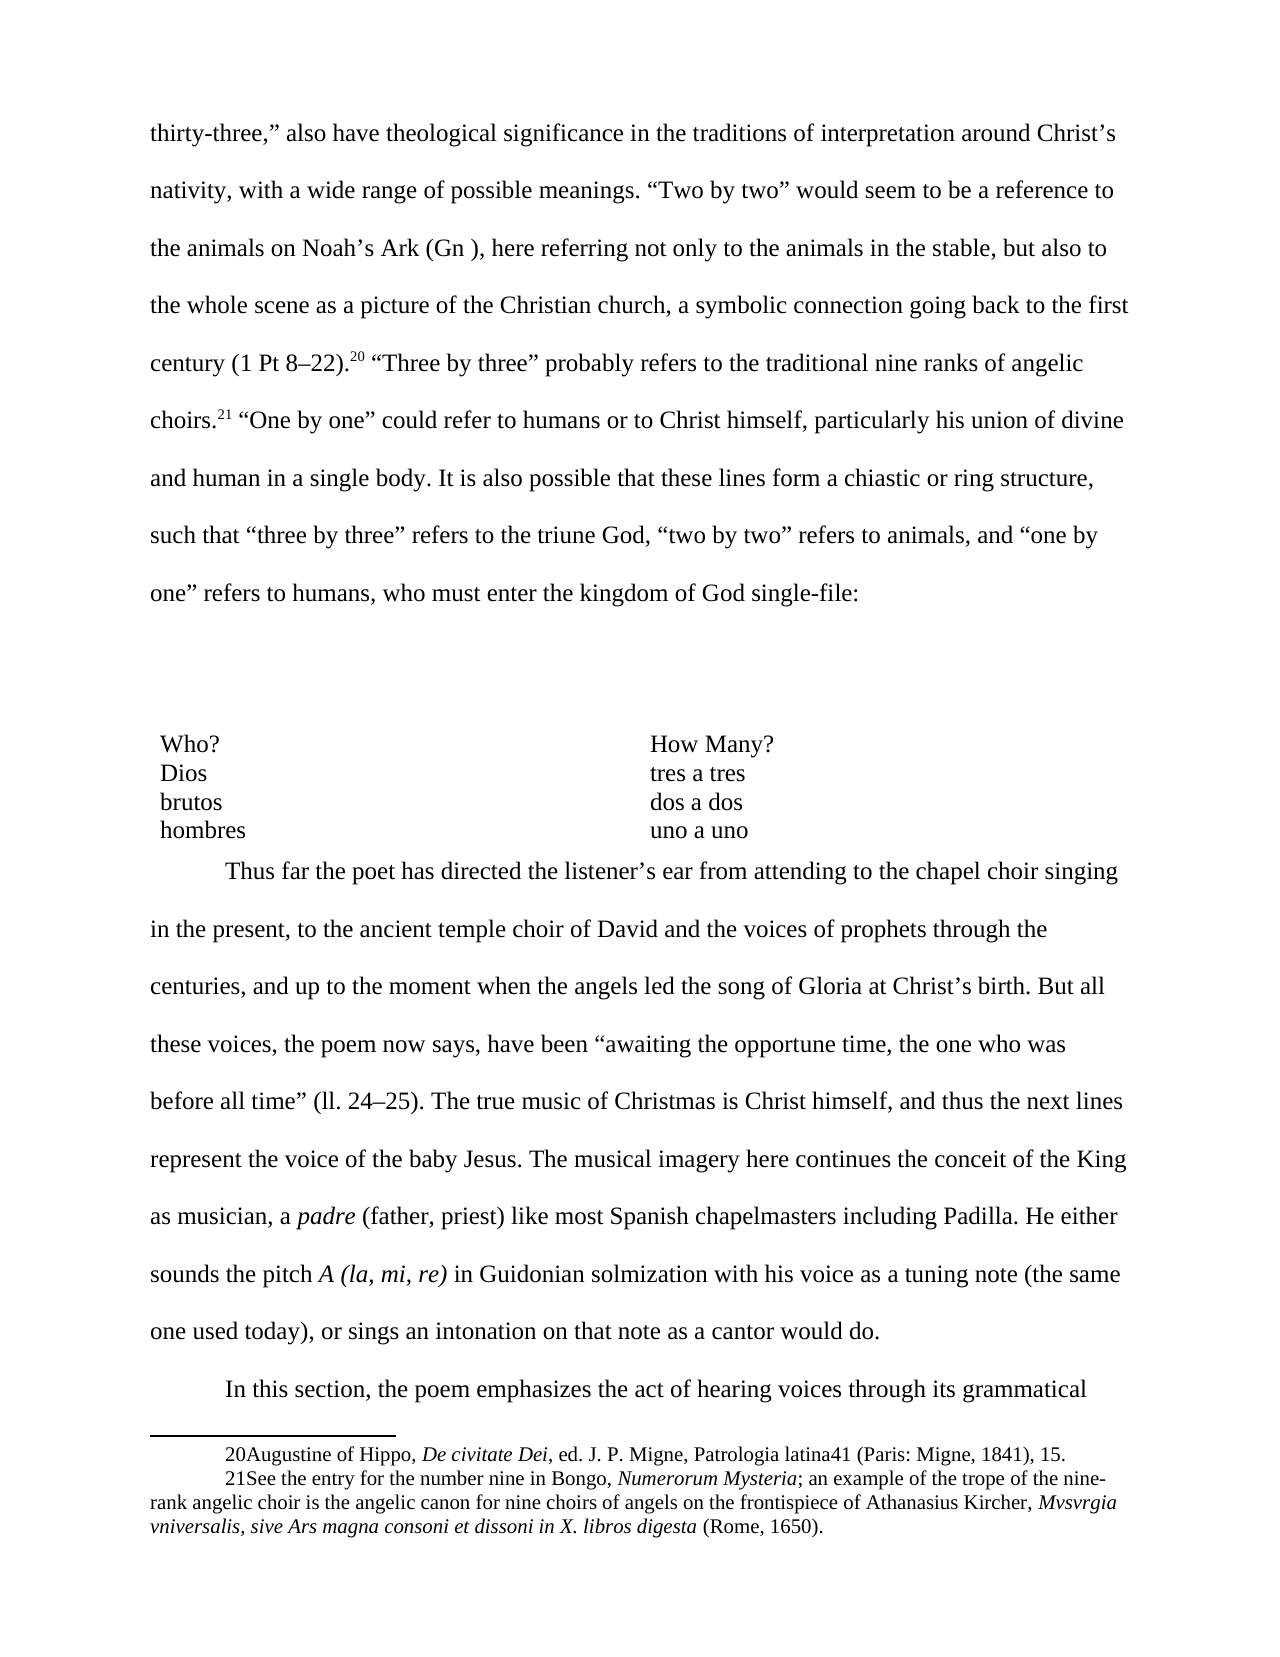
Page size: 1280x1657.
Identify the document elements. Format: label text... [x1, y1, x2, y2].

table_cell brutos [150, 787, 640, 815]
table_header Who? [150, 729, 640, 758]
text In this section, the poem emphasizes the act of hearing voices through its grammatical [150, 1374, 1130, 1403]
text Thus far the poet has directed the listener’s ear from attending to the chapel choir singing in the present, to the ancient temple choir of David and the voices of prophets through the centuries, and up to the moment when the angels led the song of Gloria at Christ’s birth. But all these voices, the poem now says, have been “awaiting the opportune time, the one who was before all time” (ll. 24–25). The true music of Christmas is Christ himself, and thus the next lines represent the voice of the baby Jesus. The musical imagery here continues the conceit of the King as musician, a padre (father, priest) like most Spanish chapelmasters including Padilla. He either sounds the pitch A (la, mi, re) in Guidonian solmization with his voice as a tuning note (the same one used today), or sings an intonation on that note as a cantor would do. [150, 856, 1130, 1345]
table_cell Dios [150, 758, 640, 787]
table_header How Many? [640, 729, 1130, 758]
table_cell hombres [150, 815, 640, 844]
text See the entry for the number nine in Bongo, Numerorum Mysteria; an example of the trope of the nine-rank angelic choir is the angelic canon for nine choirs of angels on the frontispiece of Athanasius Kircher, Mvsvrgia vniversalis, sive Ars magna consoni et dissoni in X. libros digesta (Rome, 1650). [150, 1466, 1130, 1538]
table_cell uno a uno [640, 815, 1130, 844]
text thirty-three,” also have theological significance in the traditions of interpretation around Christ’s nativity, with a wide range of possible meanings. “Two by two” would seem to be a reference to the animals on Noah’s Ark (Gn ), here referring not only to the animals in the stable, but also to the whole scene as a picture of the Christian church, a symbolic connection going back to the first century (1 Pt 8–22). “Three by three” probably refers to the traditional nine ranks of angelic choirs. “One by one” could refer to humans or to Christ himself, particularly his union of divine and human in a single body. It is also possible that these lines form a chiastic or ring structure, such that “three by three” refers to the triune God, “two by two” refers to animals, and “one by one” refers to humans, who must enter the kingdom of God single-file: [150, 118, 1130, 607]
table_cell tres a tres [640, 758, 1130, 787]
text Augustine of Hippo, De civitate Dei, ed. J. P. Migne, Patrologia latina41 (Paris: Migne, 1841), 15. [150, 1442, 1130, 1466]
table_cell dos a dos [640, 787, 1130, 815]
